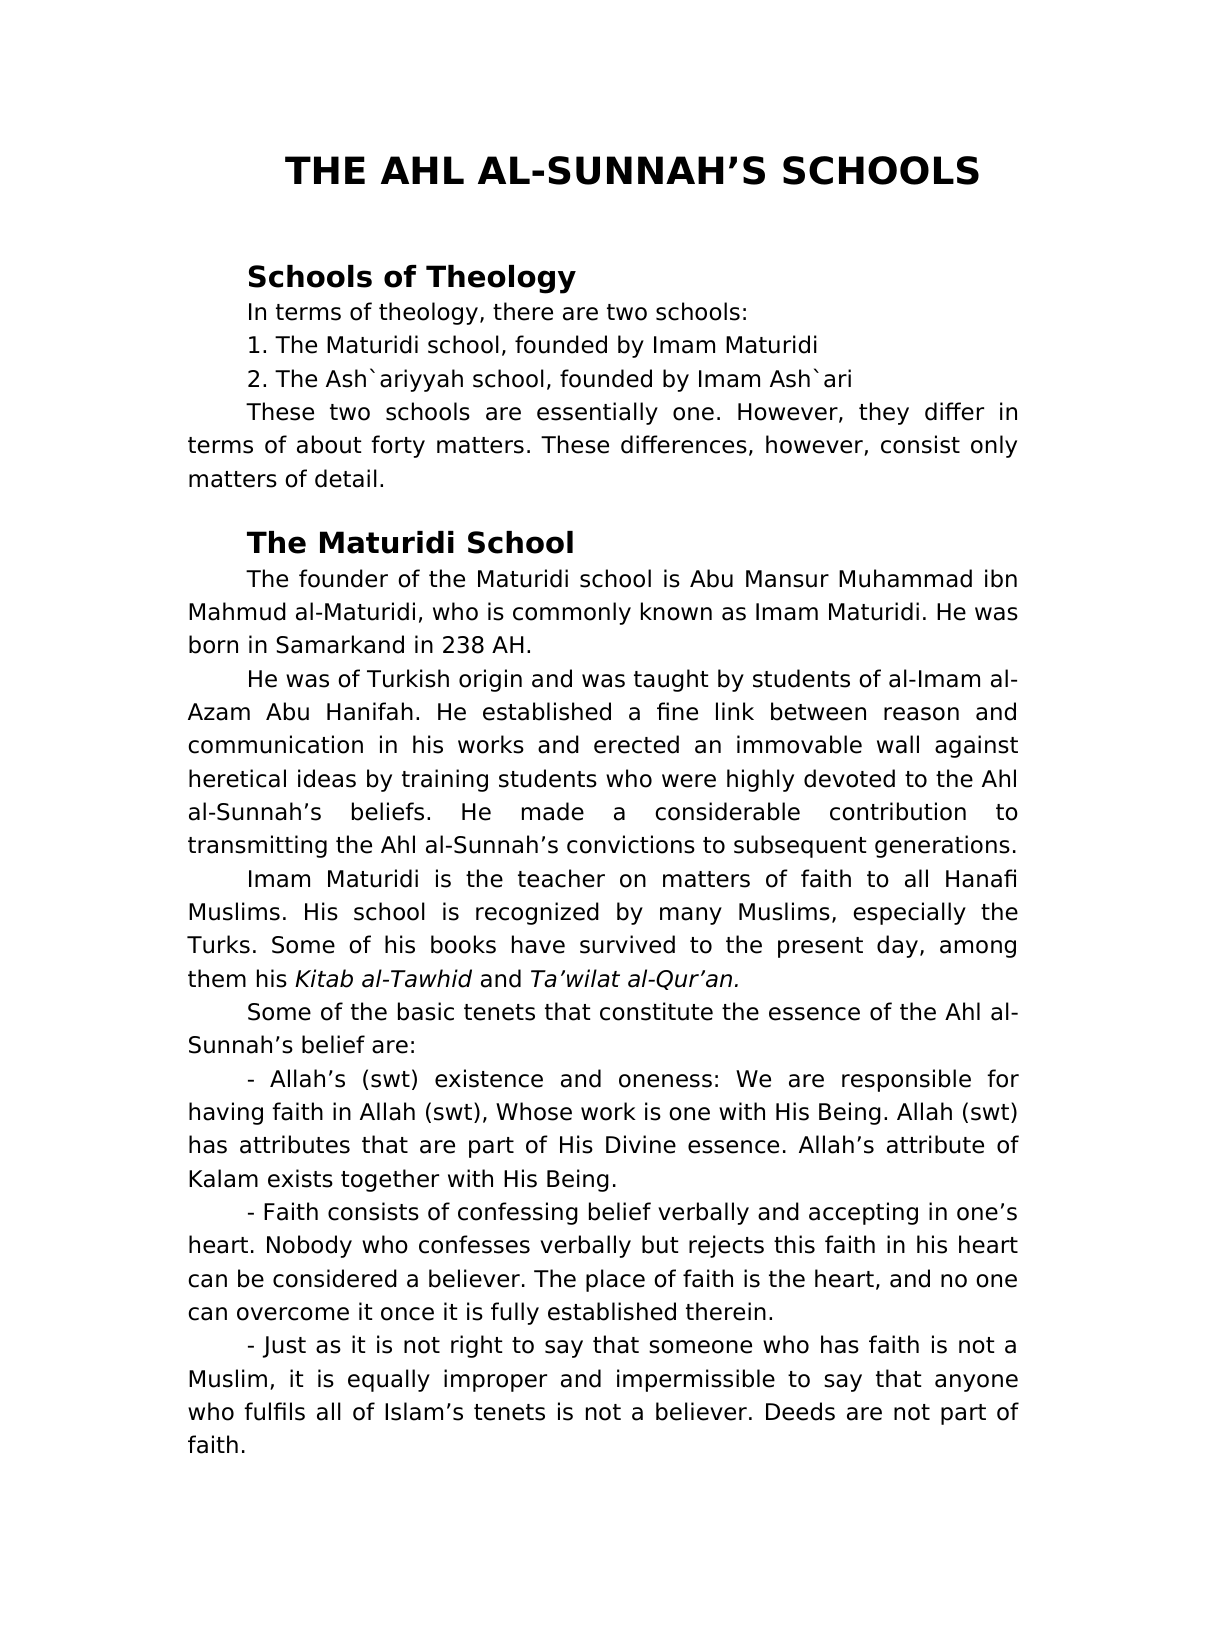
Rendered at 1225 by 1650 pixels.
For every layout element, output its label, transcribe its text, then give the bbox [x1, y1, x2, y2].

text The founder of the Maturidi school is Abu Mansur Muhammad ibn Mahmud al-Maturidi, who is commonly known as Imam Maturidi. He was born in Samarkand in 238 AH. [187, 560, 1020, 660]
text - Allah’s (swt) existence and oneness: We are responsible for having faith in Allah (swt), Whose work is one with His Being. Allah (swt) has attributes that are part of His Divine essence. Allah’s attribute of Kalam exists together with His Being. [187, 1060, 1020, 1194]
text THE AHL AL-SUNNAH’S SCHOOLS [187, 150, 1020, 194]
text Some of the basic tenets that constitute the essence of the Ahl al-Sunnah’s belief are: [187, 994, 1020, 1060]
text - Just as it is not right to say that someone who has faith is not a Muslim, it is equally improper and impermissible to say that anyone who fulfils all of Islam’s tenets is not a believer. Deeds are not part of faith. [187, 1327, 1020, 1460]
text In terms of theology, there are two schools: [187, 294, 1020, 327]
text 2. The Ash`ariyyah school, founded by Imam Ash`ari [187, 360, 1020, 394]
text Schools of Theology [187, 260, 1020, 294]
text These two schools are essentially one. However, they differ in terms of about forty matters. These differences, however, consist only matters of detail. [187, 394, 1020, 494]
text 1. The Maturidi school, founded by Imam Maturidi [187, 327, 1020, 360]
text He was of Turkish origin and was taught by students of al-Imam al-Azam Abu Hanifah. He established a fine link between reason and communication in his works and erected an immovable wall against heretical ideas by training students who were highly devoted to the Ahl al-Sunnah’s beliefs. He made a considerable contribution to transmitting the Ahl al-Sunnah’s convictions to subsequent generations. [187, 660, 1020, 860]
text - Faith consists of confessing belief verbally and accepting in one’s heart. Nobody who confesses verbally but rejects this faith in his heart can be considered a believer. The place of faith is the heart, and no one can overcome it once it is fully established therein. [187, 1194, 1020, 1327]
text Imam Maturidi is the teacher on matters of faith to all Hanafi Muslims. His school is recognized by many Muslims, especially the Turks. Some of his books have survived to the present day, among them his Kitab al-Tawhid and Ta’wilat al-Qur’an. [187, 860, 1020, 994]
text The Maturidi School [187, 527, 1020, 560]
